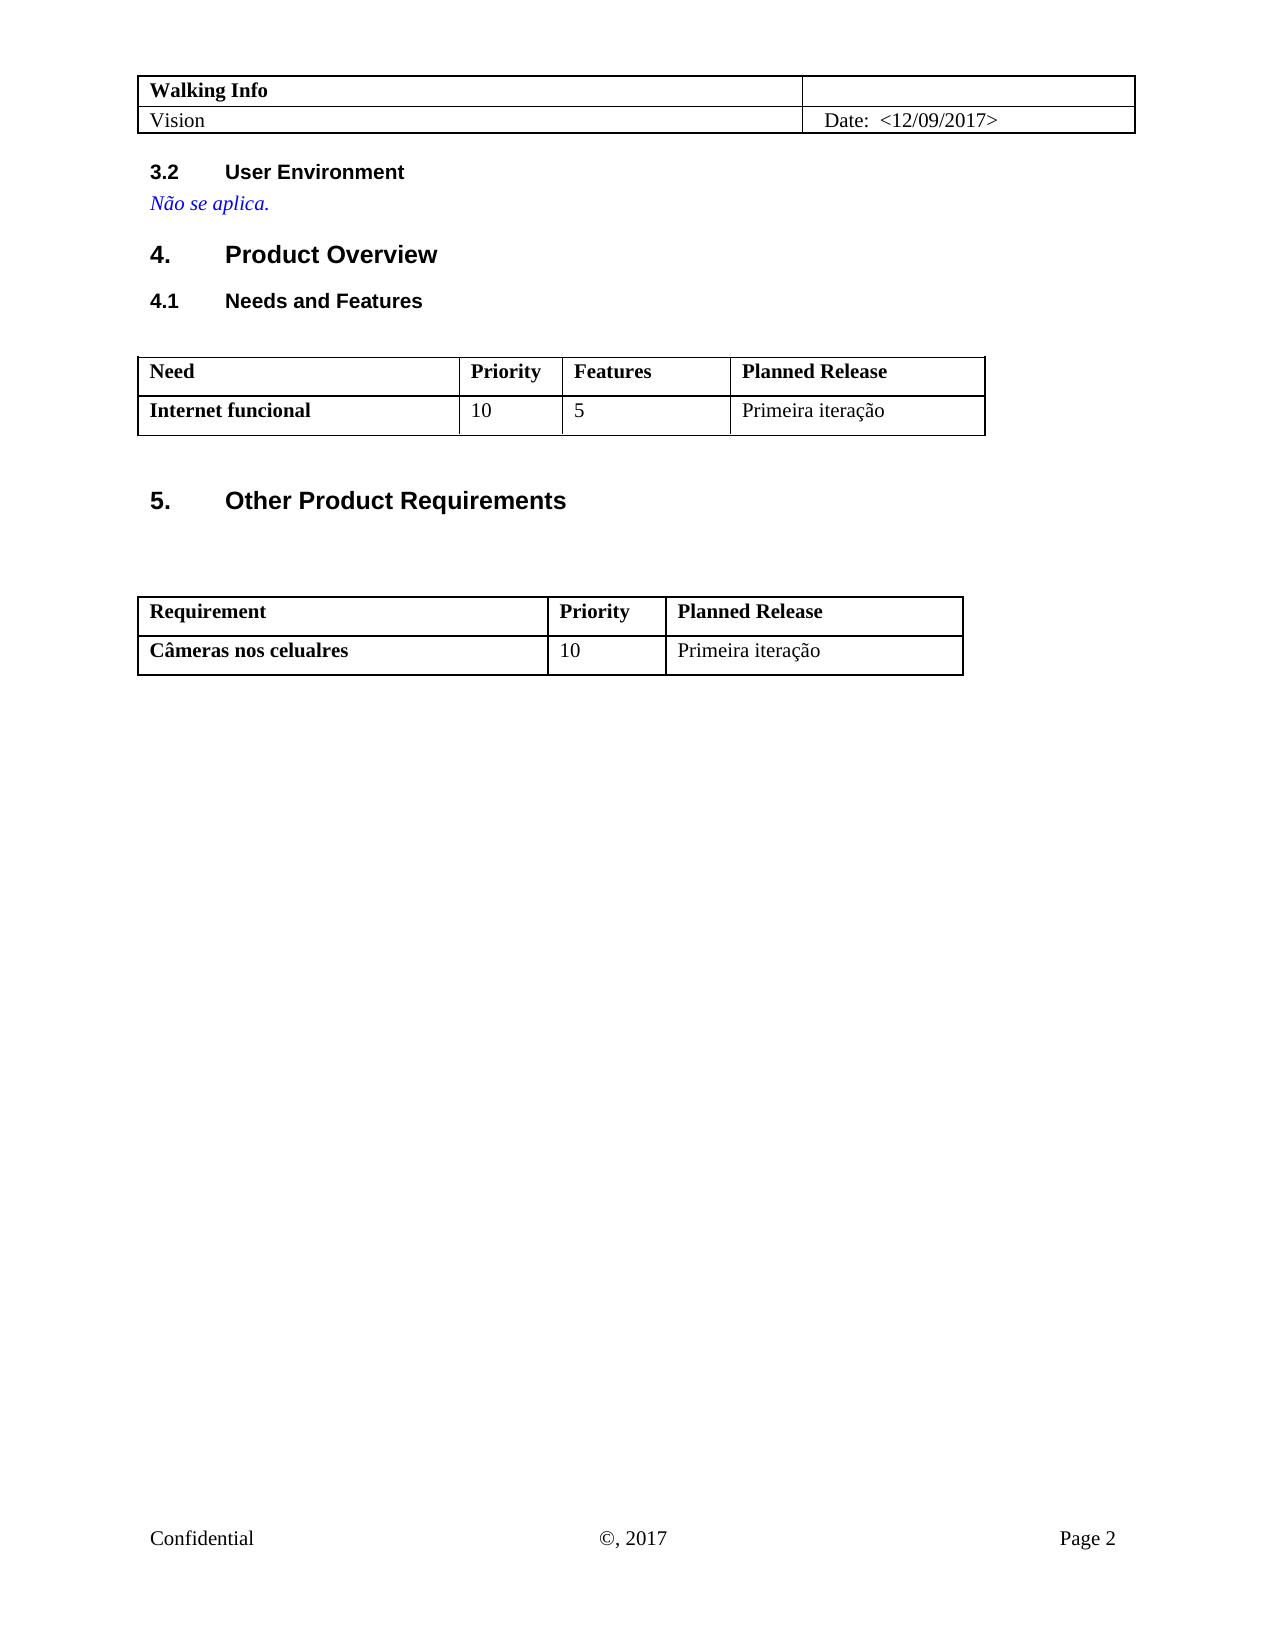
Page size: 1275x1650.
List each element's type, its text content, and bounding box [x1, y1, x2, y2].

table_header Priority [549, 598, 665, 635]
table_header Planned Release [731, 358, 984, 395]
table_cell Primeira iteração [667, 637, 962, 674]
subtitle Needs and Features [150, 288, 1125, 313]
table_header Requirement [139, 598, 547, 635]
table_cell Internet funcional [139, 397, 459, 434]
table_cell Câmeras nos celualres [139, 637, 547, 674]
table_cell 10 [549, 637, 665, 674]
subtitle Other Product Requirements [150, 486, 1125, 515]
table_header Need [139, 358, 459, 395]
table_cell 5 [563, 397, 730, 434]
table_header Features [563, 358, 730, 395]
subtitle Product Overview [150, 240, 1125, 269]
table_cell 10 [460, 397, 562, 434]
table_cell Primeira iteração [731, 397, 984, 434]
table_header Planned Release [667, 598, 962, 635]
text Não se aplica. [150, 190, 1125, 215]
table_header Priority [460, 358, 562, 395]
subtitle User Environment [150, 159, 1125, 184]
